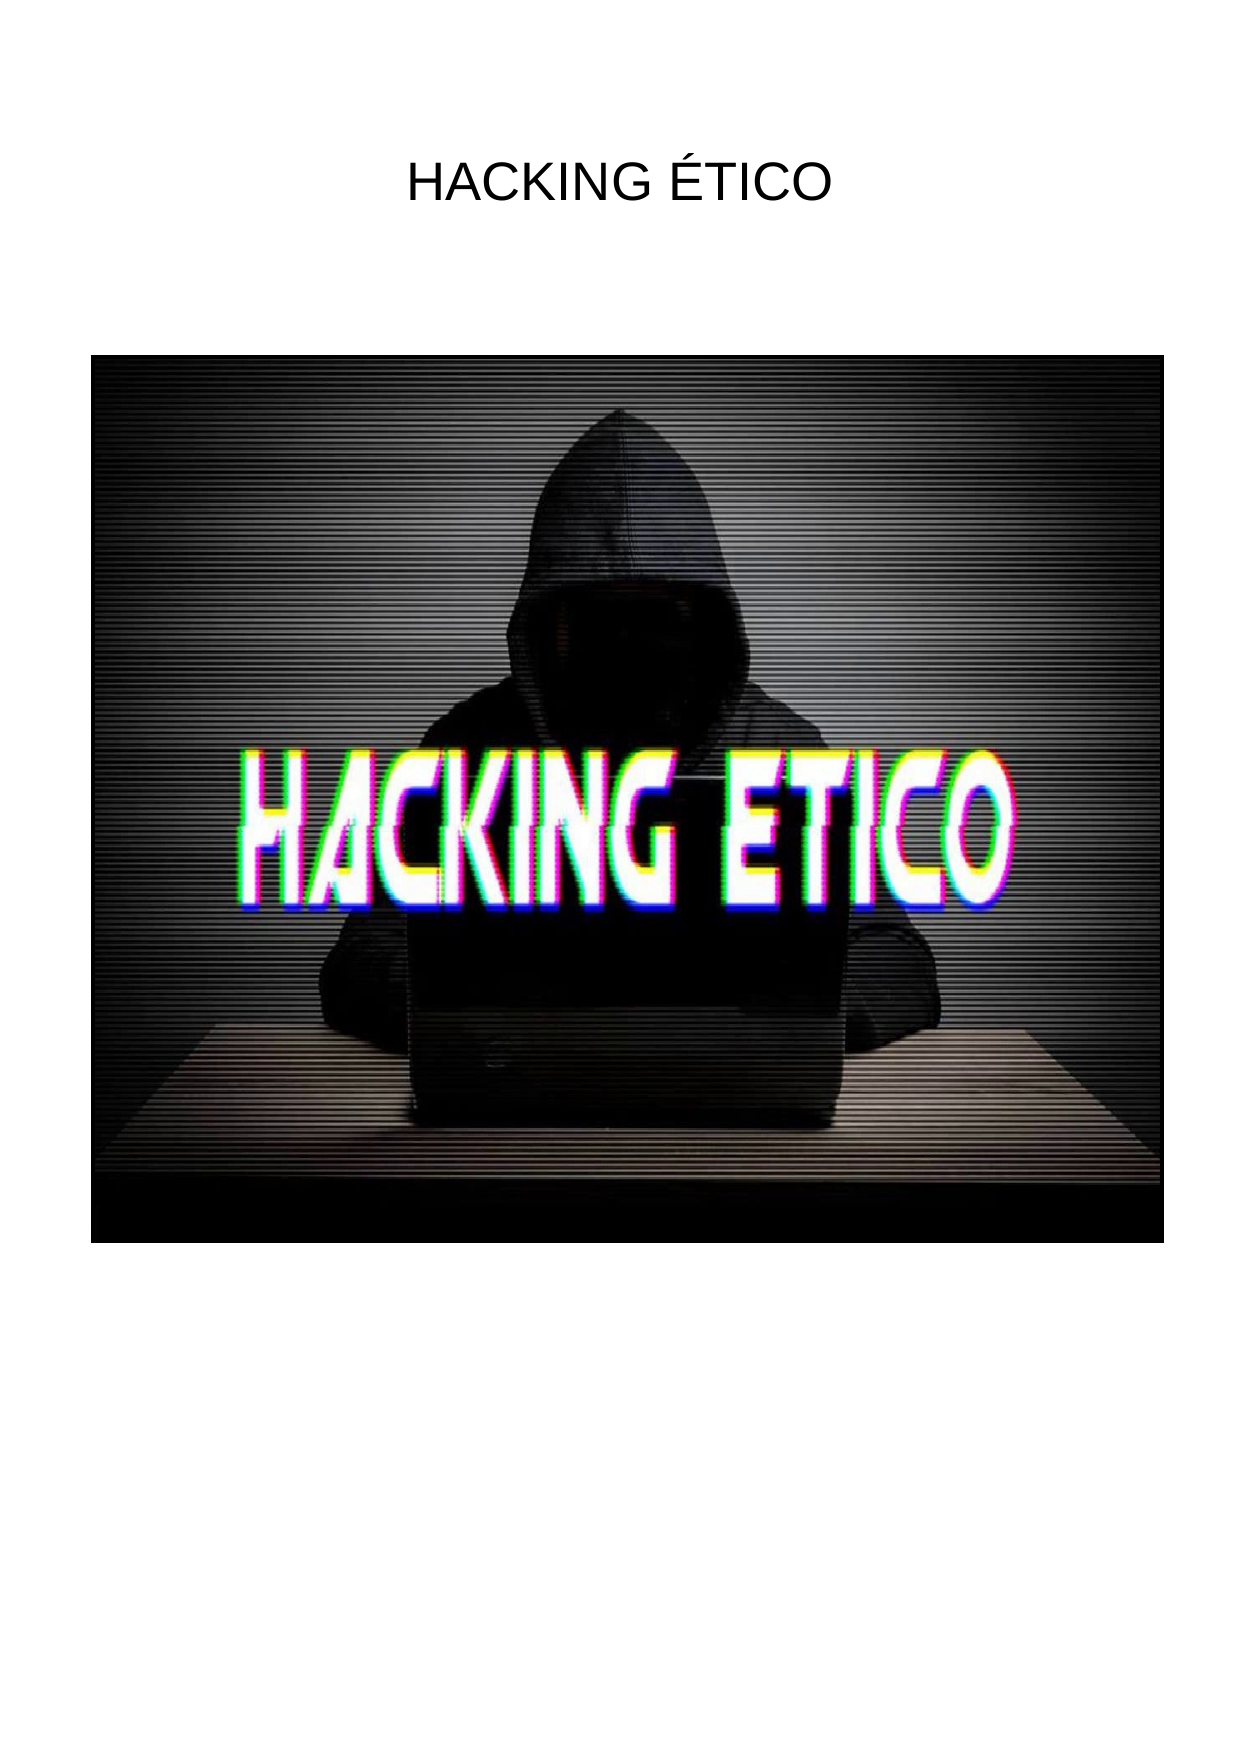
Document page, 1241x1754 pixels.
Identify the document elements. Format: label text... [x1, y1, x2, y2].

picture [95, 359, 1160, 1239]
title HACKING ÉTICO [150, 150, 1090, 212]
